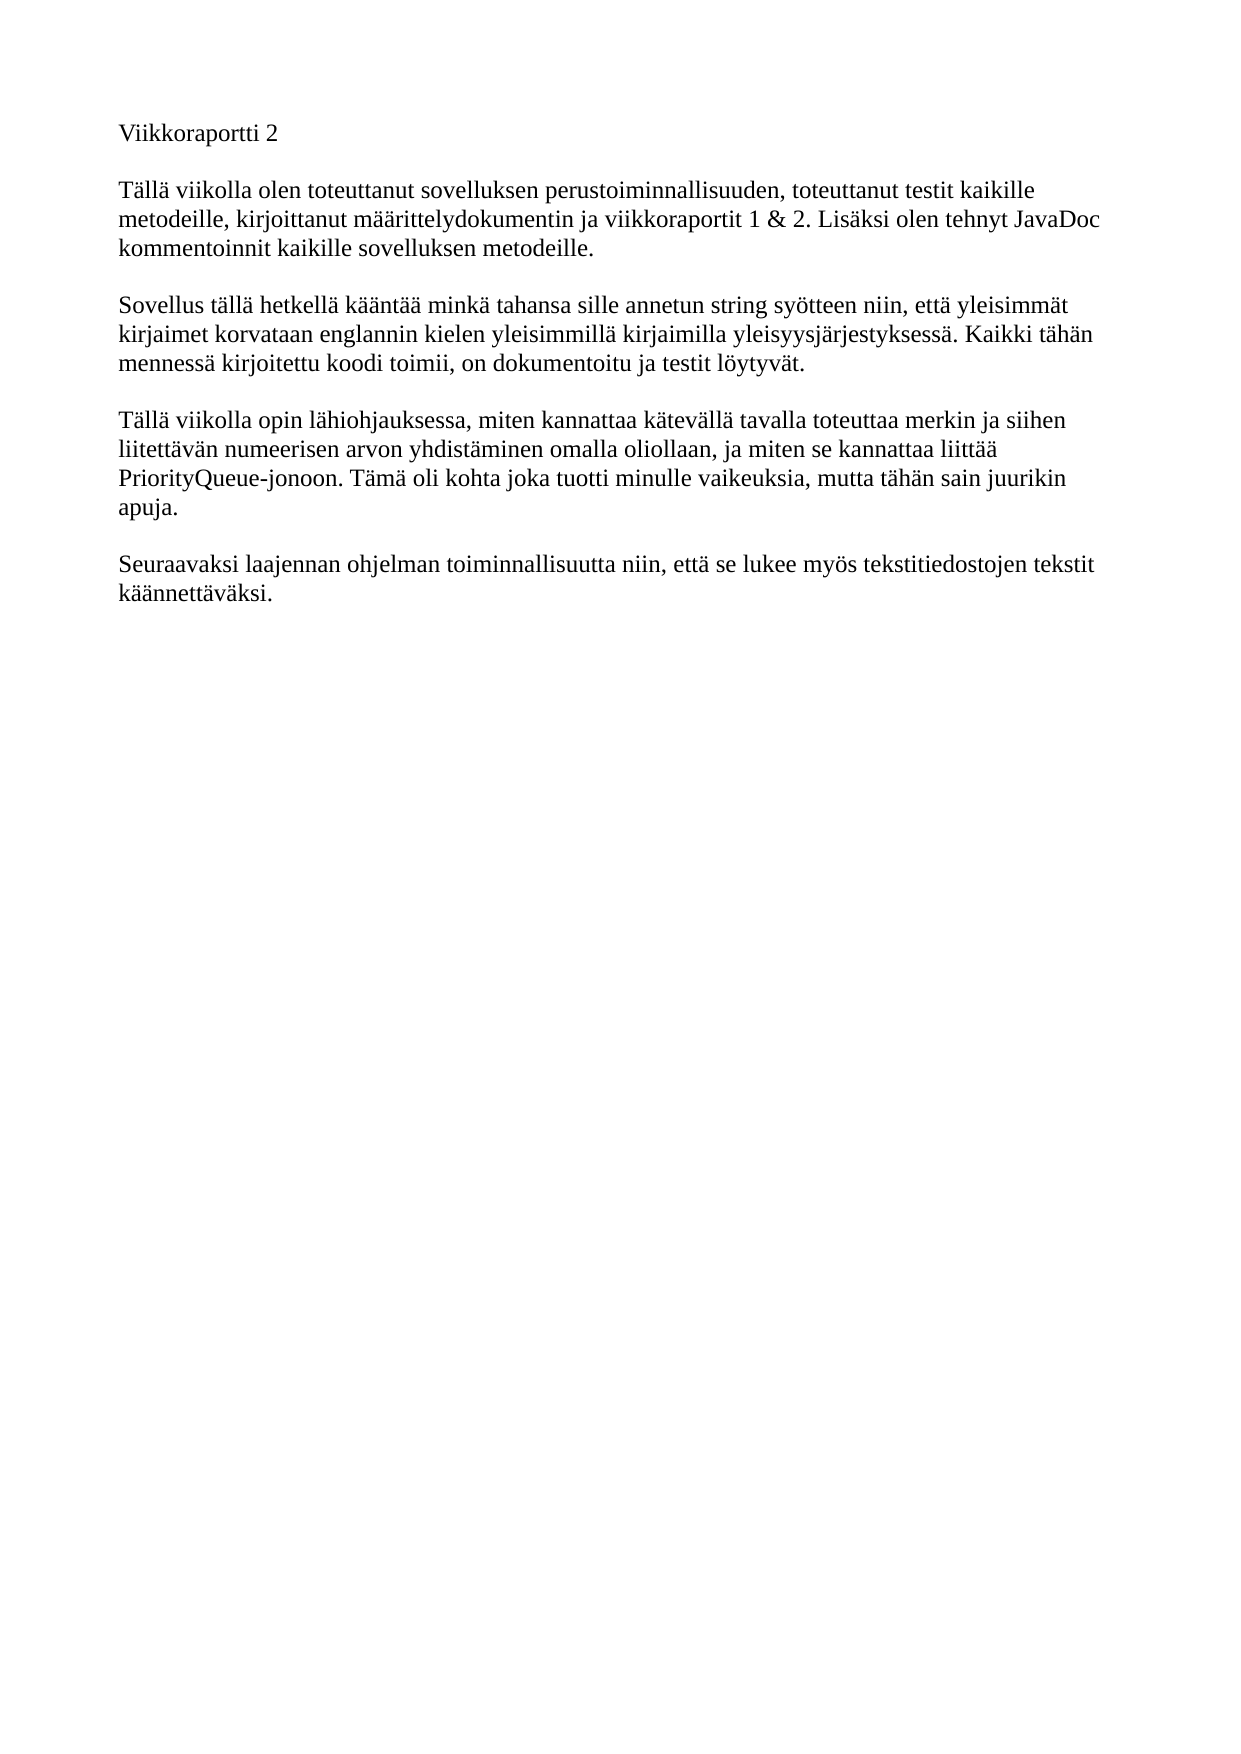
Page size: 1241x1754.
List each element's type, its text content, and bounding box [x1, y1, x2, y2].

text Tällä viikolla olen toteuttanut sovelluksen perustoiminnallisuuden, toteuttanut testit kaikille metodeille, kirjoittanut määrittelydokumentin ja viikkoraportit 1 & 2. Lisäksi olen tehnyt JavaDoc kommentoinnit kaikille sovelluksen metodeille. [118, 176, 1122, 262]
text Viikkoraportti 2 [118, 118, 1122, 147]
text Seuraavaksi laajennan ohjelman toiminnallisuutta niin, että se lukee myös tekstitiedostojen tekstit käännettäväksi. [118, 549, 1122, 607]
text Sovellus tällä hetkellä kääntää minkä tahansa sille annetun string syötteen niin, että yleisimmät kirjaimet korvataan englannin kielen yleisimmillä kirjaimilla yleisyysjärjestyksessä. Kaikki tähän mennessä kirjoitettu koodi toimii, on dokumentoitu ja testit löytyvät. [118, 291, 1122, 377]
text Tällä viikolla opin lähiohjauksessa, miten kannattaa kätevällä tavalla toteuttaa merkin ja siihen liitettävän numeerisen arvon yhdistäminen omalla oliollaan, ja miten se kannattaa liittää PriorityQueue-jonoon. Tämä oli kohta joka tuotti minulle vaikeuksia, mutta tähän sain juurikin apuja. [118, 406, 1122, 521]
